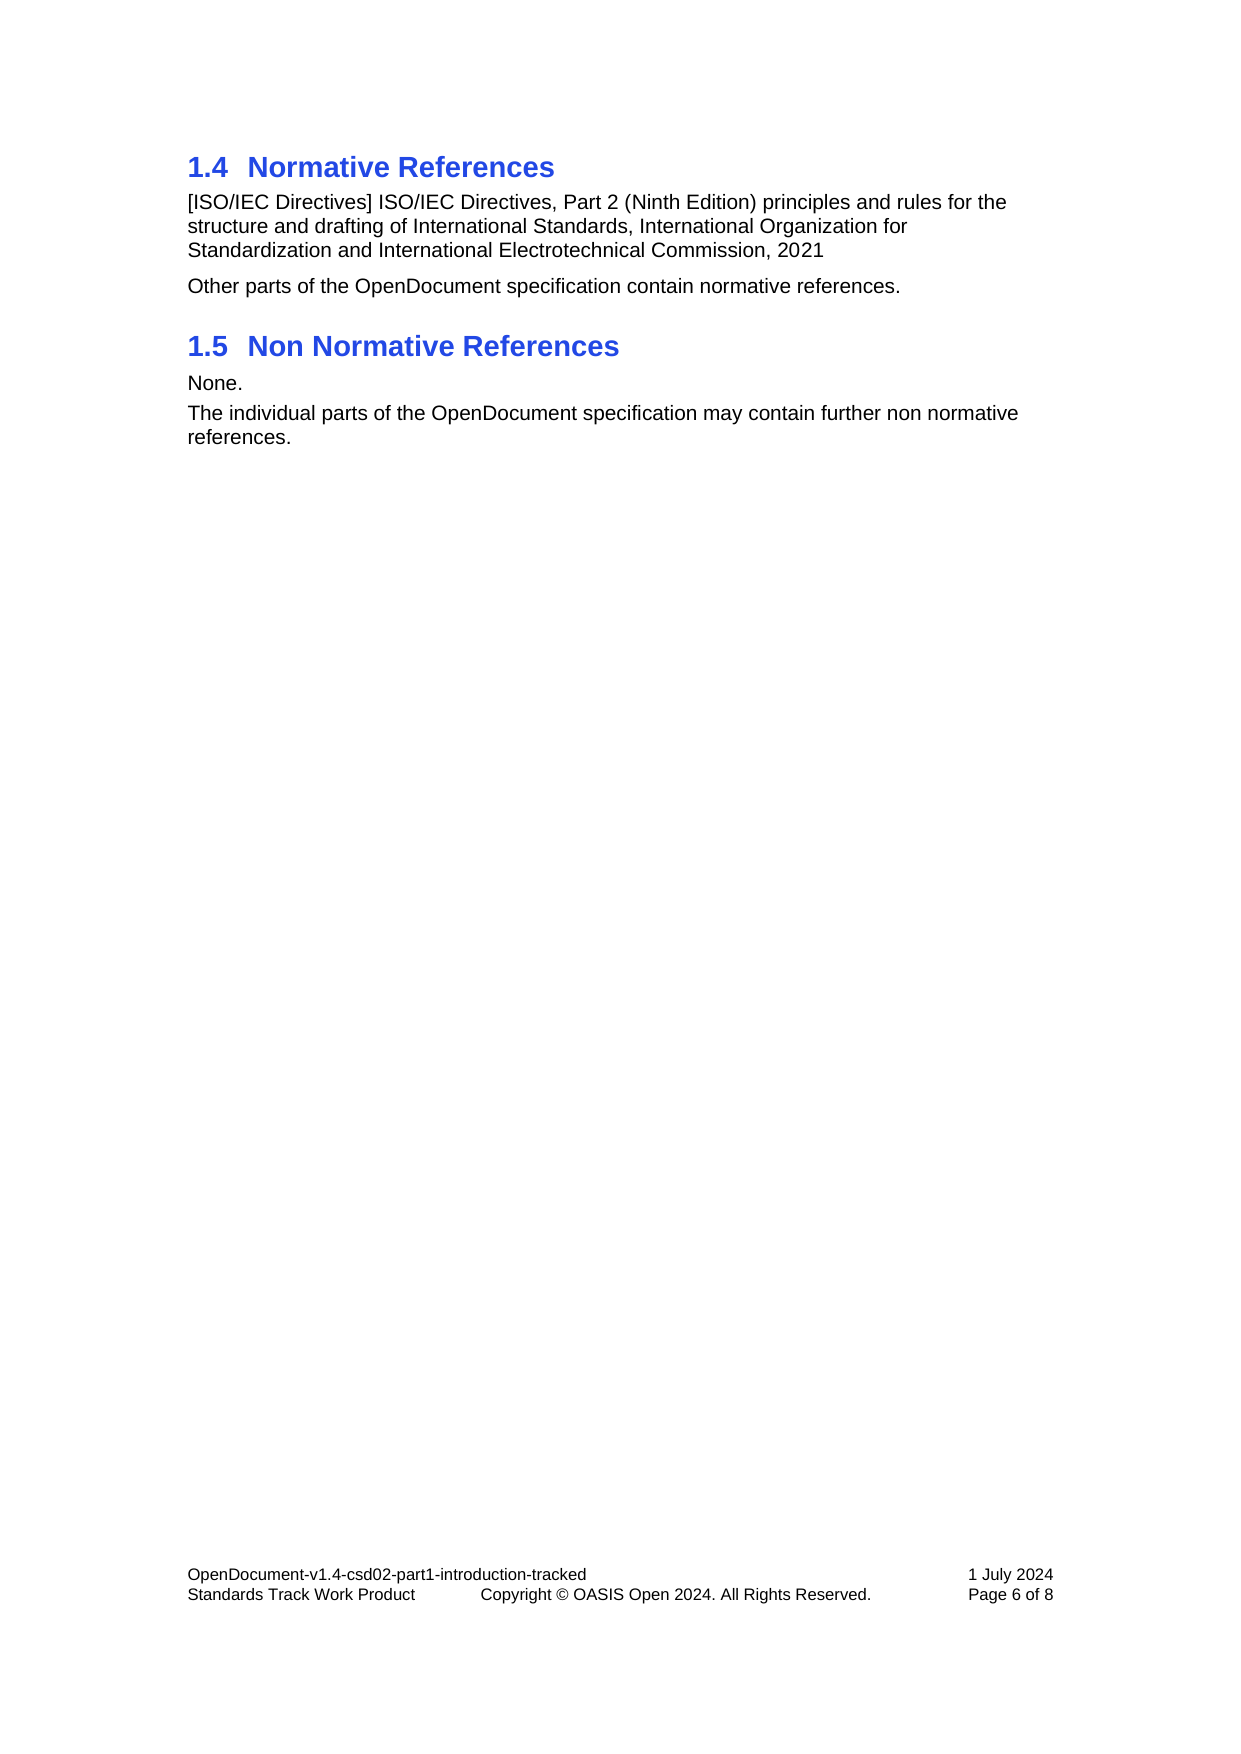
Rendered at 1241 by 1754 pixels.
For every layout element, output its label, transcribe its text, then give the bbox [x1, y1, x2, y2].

subtitle Normative References [187, 150, 1053, 183]
text None. [187, 371, 1053, 395]
text [ISO/IEC Directives] ISO/IEC Directives, Part 2 (Ninth Edition) principles and rules for the structure and drafting of International Standards, International Organization for Standardization and International Electrotechnical Commission, 2021 [187, 189, 1053, 261]
text Other parts of the OpenDocument specification contain normative references. [187, 273, 1053, 297]
subtitle Non Normative References [187, 328, 1053, 362]
text The individual parts of the OpenDocument specification may contain further non normative references. [187, 401, 1053, 449]
